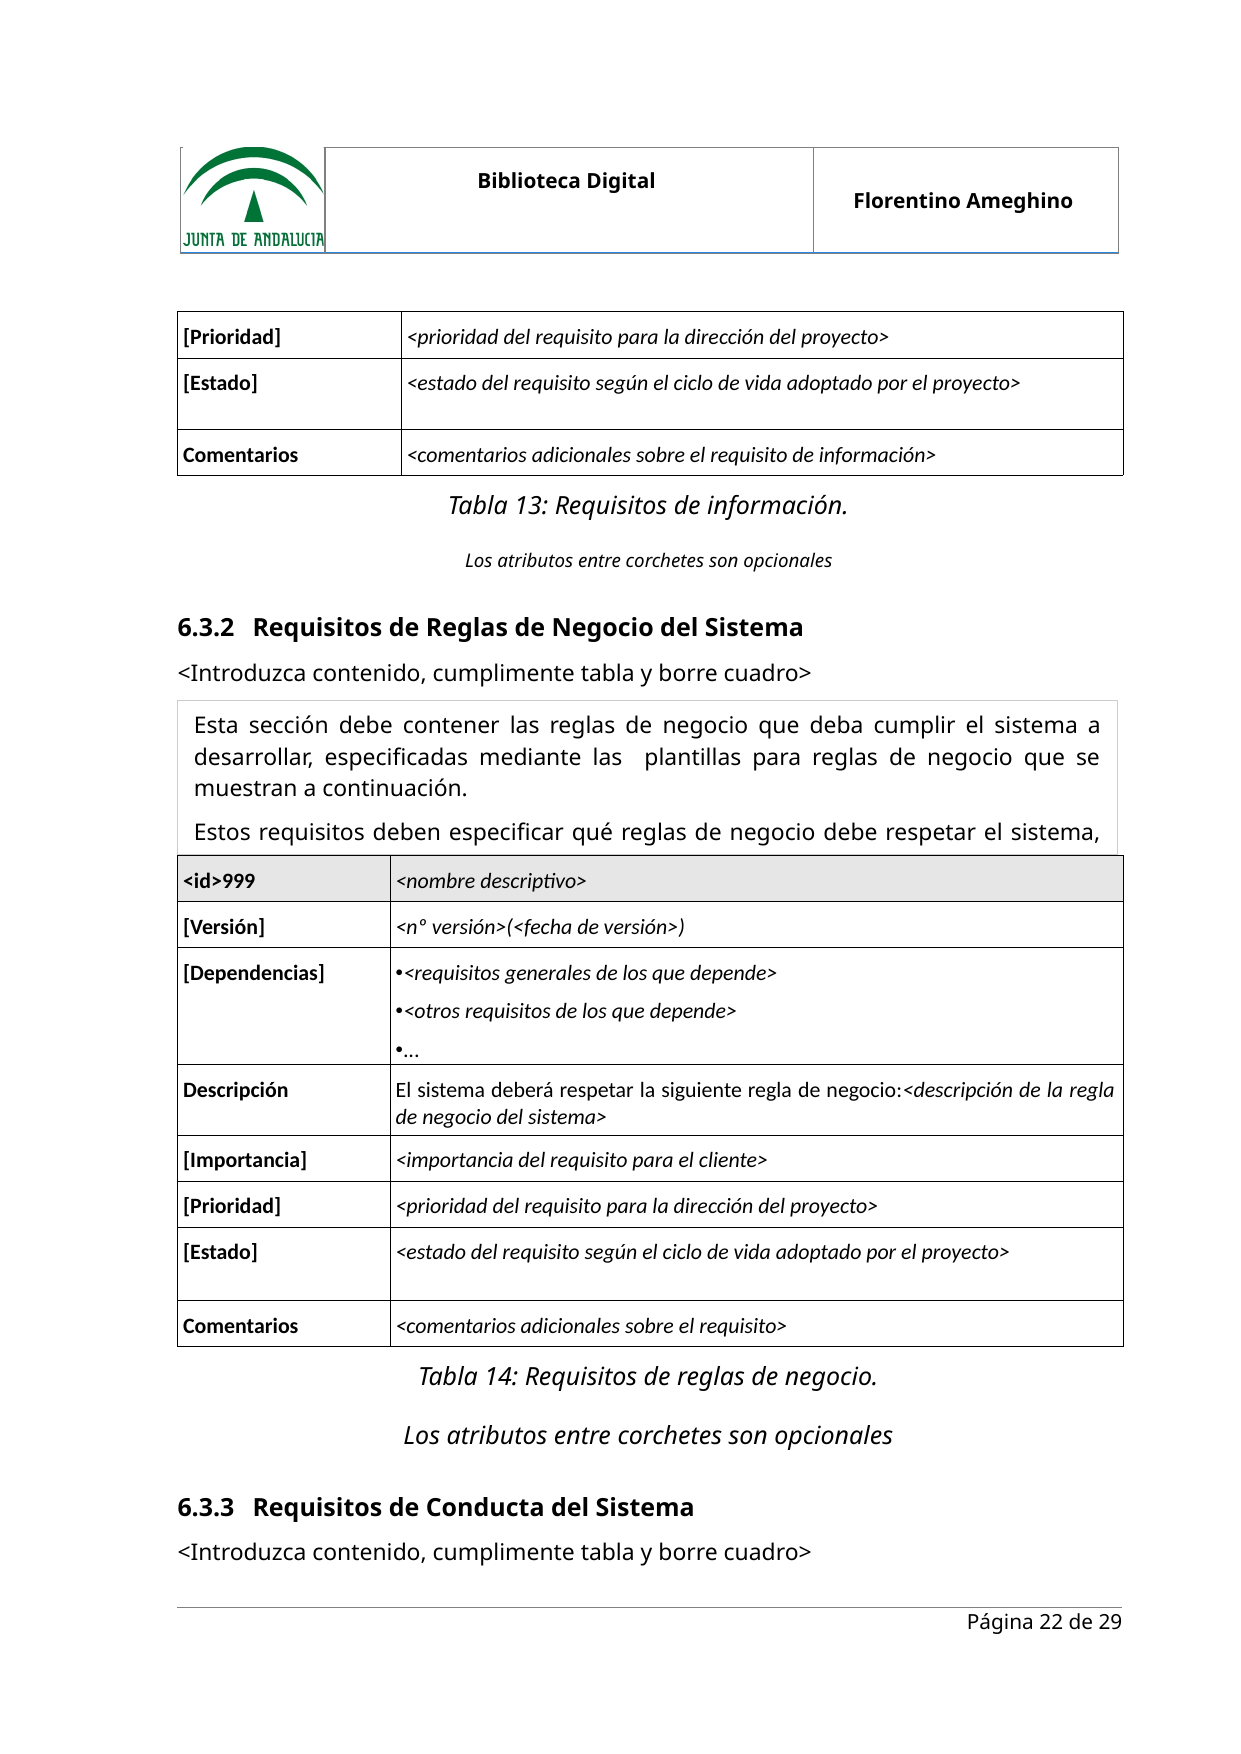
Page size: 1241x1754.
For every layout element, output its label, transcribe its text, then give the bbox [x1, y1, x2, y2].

text <Introduzca contenido, cumplimente tabla y borre cuadro> [177, 1536, 1122, 1567]
table_cell <estado del requisito según el ciclo de vida adoptado por el proyecto> [391, 1228, 1123, 1300]
table_header <nombre descriptivo> [391, 856, 1123, 901]
table_cell [Prioridad] [178, 1182, 390, 1227]
table_cell [Prioridad] [178, 312, 401, 357]
text <Introduzca contenido, cumplimente tabla y borre cuadro> [177, 656, 1122, 688]
text Esta sección debe contener las reglas de negocio que deba cumplir el sistema a desarrollar, especificadas mediante las plantillas para reglas de negocio que se muestran a continuación. [194, 709, 1101, 803]
text Los atributos entre corchetes son opcionales [177, 547, 1122, 572]
table_cell <nº versión>(<fecha de versión>) [391, 902, 1123, 947]
table_cell <requisitos generales de los que depende> <otros requisitos de los que depende> ... [391, 948, 1123, 1064]
table_cell Comentarios [178, 1301, 390, 1346]
table_cell <importancia del requisito para el cliente> [391, 1136, 1123, 1181]
table_cell [Estado] [178, 359, 401, 429]
text Tabla 14: Requisitos de reglas de negocio. [177, 1359, 1122, 1393]
subtitle Requisitos de Reglas de Negocio del Sistema [177, 610, 1122, 644]
table_cell [Dependencias] [178, 948, 390, 1064]
text Estos requisitos deben especificar qué reglas de negocio debe respetar el sistema, evitando que se incumplan durante su funcionamiento. [194, 816, 1101, 846]
table_cell [Versión] [178, 902, 390, 947]
text Los atributos entre corchetes son opcionales [177, 1418, 1122, 1452]
table_cell <estado del requisito según el ciclo de vida adoptado por el proyecto> [402, 359, 1123, 429]
table_cell Descripción [178, 1065, 390, 1135]
table_cell <prioridad del requisito para la dirección del proyecto> [391, 1182, 1123, 1227]
table_cell [Estado] [178, 1228, 390, 1300]
table_cell Comentarios [178, 430, 401, 475]
picture [183, 147, 324, 246]
table_cell El sistema deberá respetar la siguiente regla de negocio:<descripción de la regla de negocio del sistema> [391, 1065, 1123, 1135]
table_header <id>999 [178, 856, 390, 901]
table_cell <comentarios adicionales sobre el requisito> [391, 1301, 1123, 1346]
table_cell <prioridad del requisito para la dirección del proyecto> [402, 312, 1123, 357]
subtitle Requisitos de Conducta del Sistema [177, 1489, 1122, 1524]
table_cell [Importancia] [178, 1136, 390, 1181]
text Tabla 13: Requisitos de información. [177, 488, 1122, 522]
table_cell <comentarios adicionales sobre el requisito de información> [402, 430, 1123, 475]
